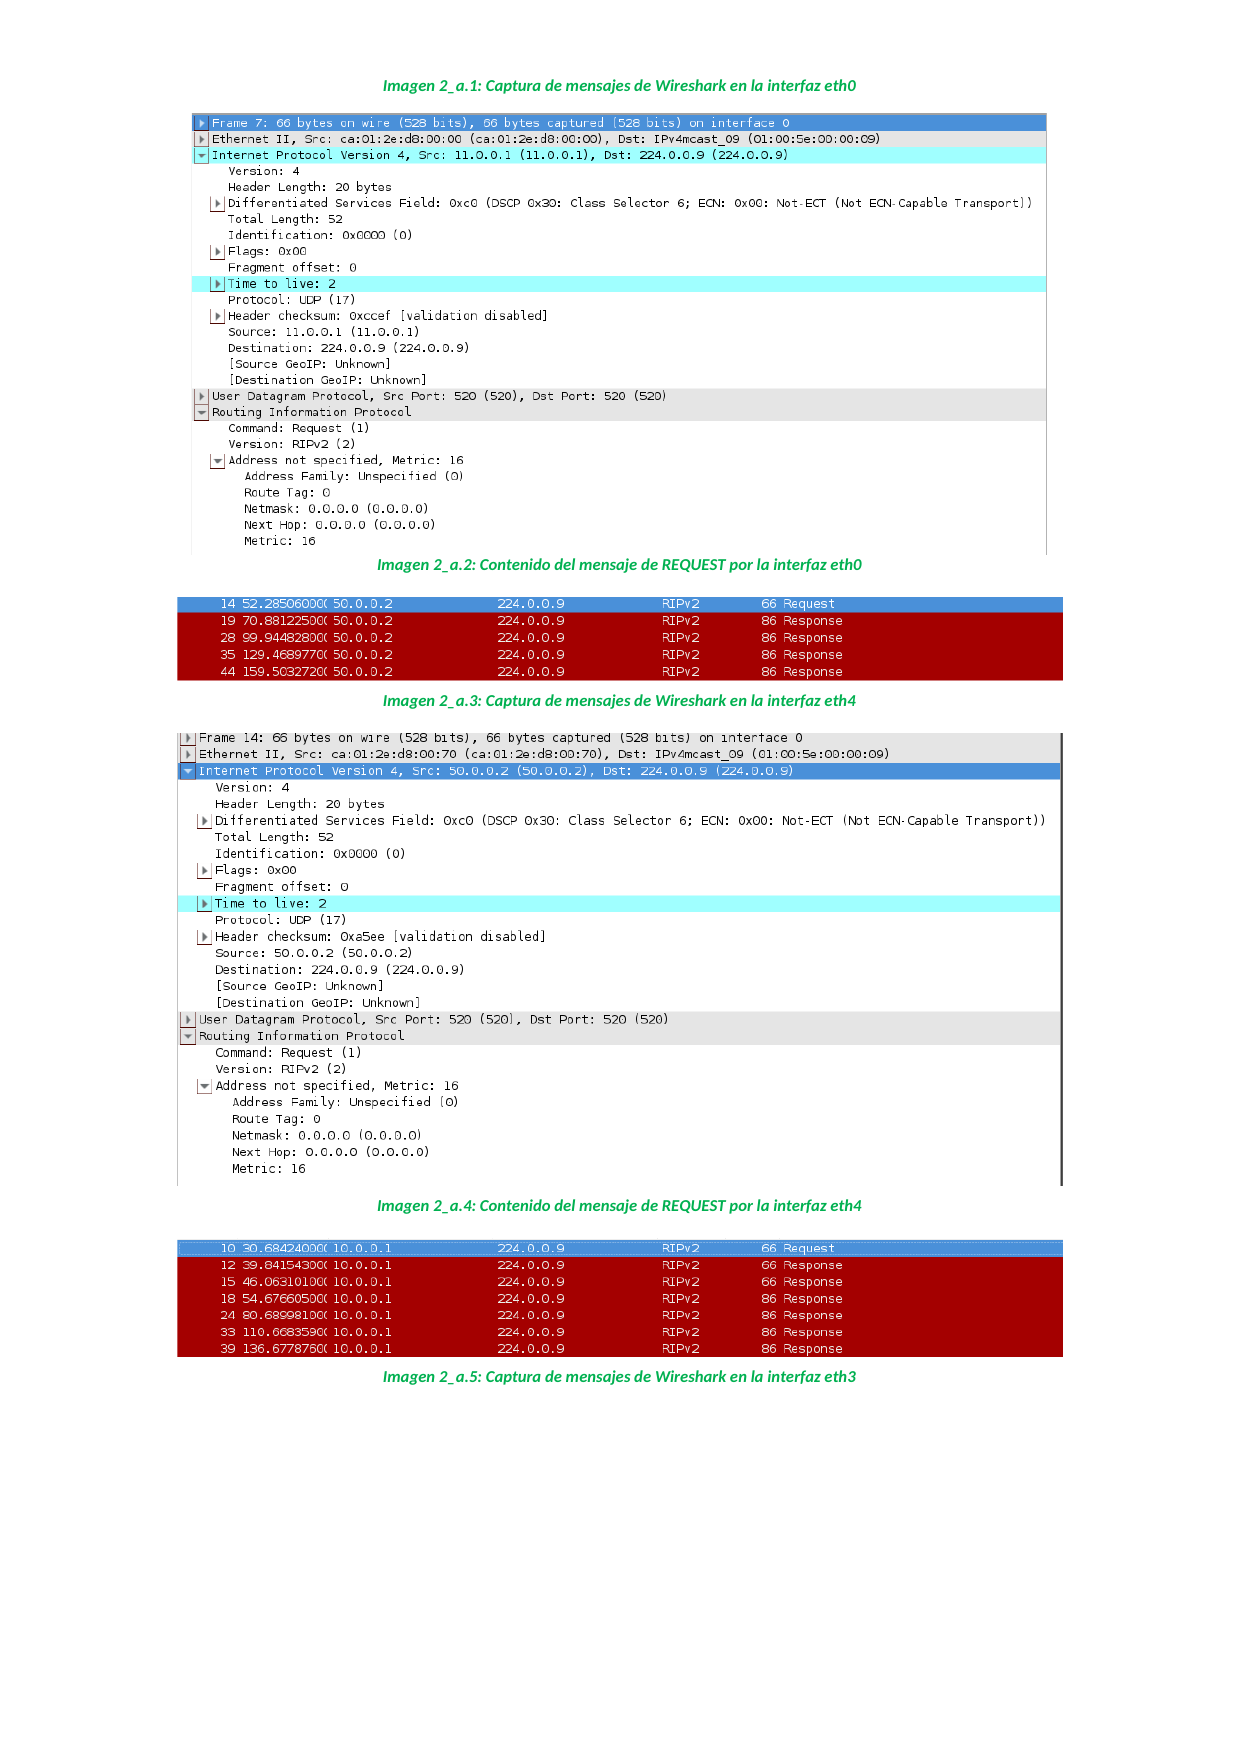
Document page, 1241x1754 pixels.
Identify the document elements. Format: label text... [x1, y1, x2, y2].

text Imagen 2_a.4: Contenido del mensaje de REQUEST por la interfaz eth4 [177, 1186, 1063, 1216]
text Imagen 2_a.2: Contenido del mensaje de REQUEST por la interfaz eth0 [177, 268, 1063, 574]
text Imagen 2_a.1: Captura de mensajes de Wireshark en la interfaz eth0 [177, 75, 1063, 95]
text Imagen 2_a.3: Captura de mensajes de Wireshark en la interfaz eth4 [177, 681, 1063, 711]
text Imagen 2_a.5: Captura de mensajes de Wireshark en la interfaz eth3 [177, 1357, 1063, 1387]
